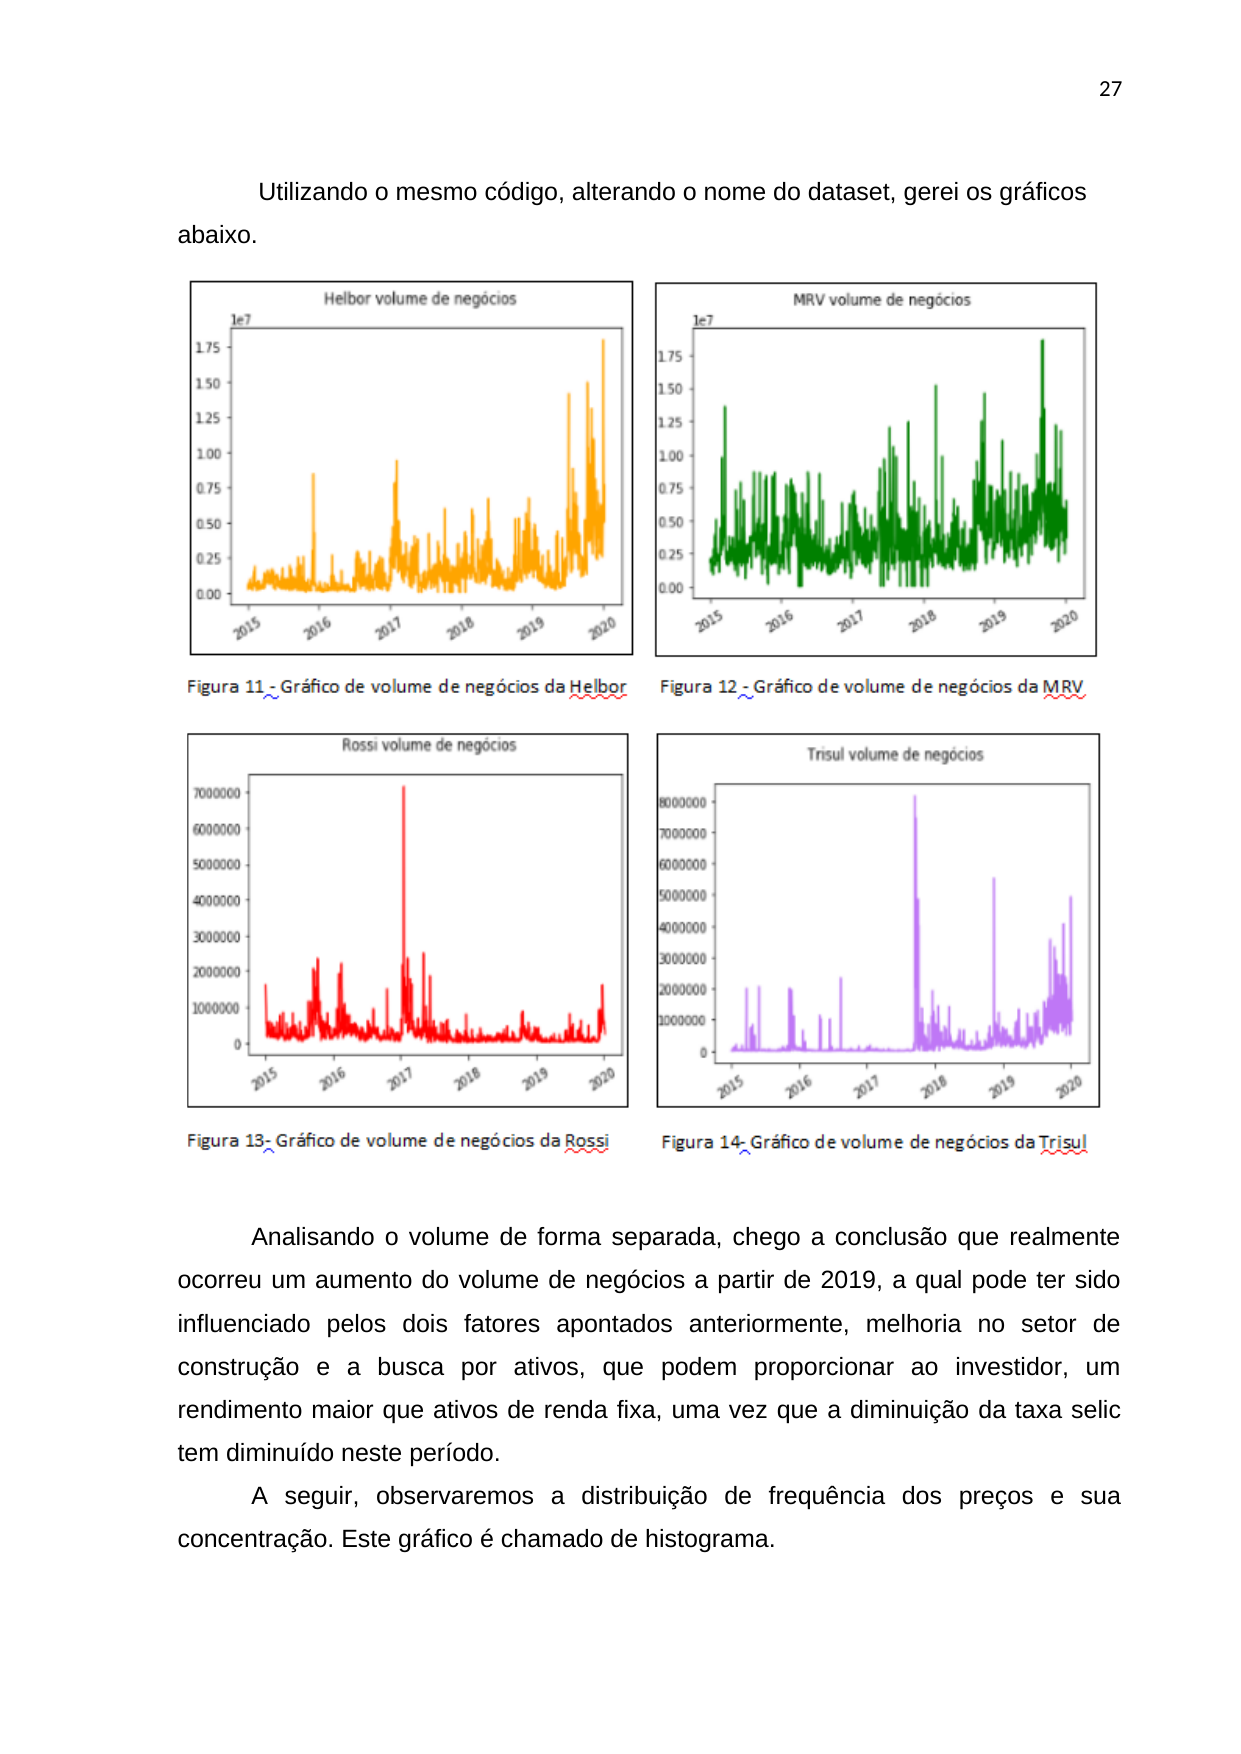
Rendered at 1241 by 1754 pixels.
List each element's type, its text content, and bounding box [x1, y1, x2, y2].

text A seguir, observaremos a distribuição de frequência dos preços e sua concentração. Este gráfico é chamado de histograma. [177, 1481, 1122, 1553]
text Analisando o volume de forma separada, chego a conclusão que realmente ocorreu um aumento do volume de negócios a partir de 2019, a qual pode ter sido influenciado pelos dois fatores apontados anteriormente, melhoria no setor de construção e a busca por ativos, que podem proporcionar ao investidor, um rendimento maior que ativos de renda fixa, uma vez que a diminuição da taxa selic tem diminuído neste período. [177, 1222, 1122, 1467]
picture [187, 278, 1105, 1161]
text Utilizando o mesmo código, alterando o nome do dataset, gerei os gráficos abaixo. [177, 177, 1122, 249]
